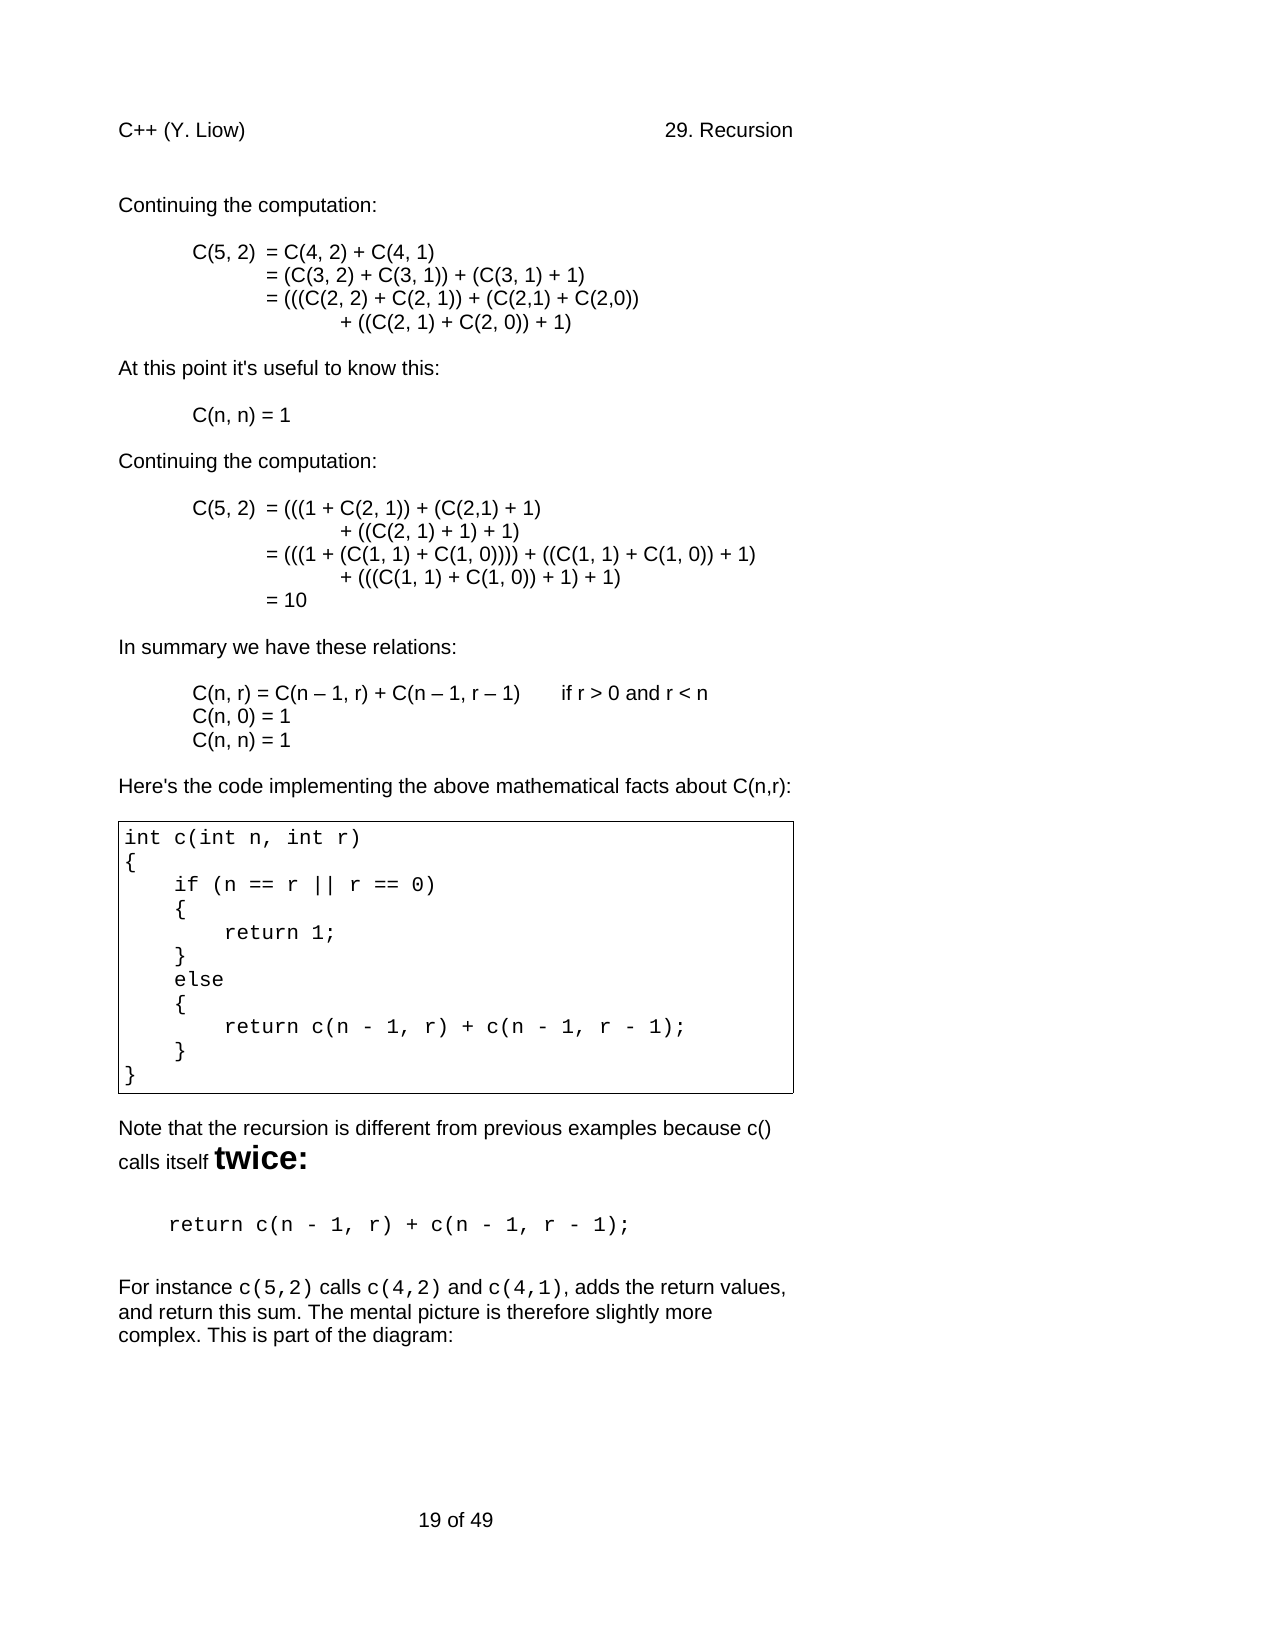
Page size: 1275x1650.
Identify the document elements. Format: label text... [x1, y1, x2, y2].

text Continuing the computation: [118, 449, 793, 473]
text For instance c(5,2) calls c(4,2) and c(4,1), adds the return values, and return this sum. The mental picture is therefore slightly more complex. This is part of the diagram: [118, 1276, 793, 1347]
text = (((C(2, 2) + C(2, 1)) + (C(2,1) + C(2,0)) [118, 287, 793, 310]
text Here's the code implementing the above mathematical facts about C(n,r): [118, 775, 793, 798]
text C(n, r) = C(n – 1, r) + C(n – 1, r – 1) if r > 0 and r < n [118, 682, 793, 705]
text C(5, 2) = (((1 + C(2, 1)) + (C(2,1) + 1) [118, 496, 793, 519]
text C(n, n) = 1 [118, 728, 793, 752]
text + ((C(2, 1) + 1) + 1) [118, 519, 793, 542]
text Note that the recursion is different from previous examples because c() calls itself twice: [118, 1116, 793, 1177]
text C(n, n) = 1 [118, 403, 793, 426]
text In summary we have these relations: [118, 635, 793, 659]
text At this point it's useful to know this: [118, 357, 793, 380]
table_header int c(int n, int r) { if (n == r || r == 0) { return 1; } else { return c(n - 1, r) + c(n - 1, r - 1); } } [119, 822, 793, 1093]
text + ((C(2, 1) + C(2, 0)) + 1) [118, 310, 793, 333]
text = (C(3, 2) + C(3, 1)) + (C(3, 1) + 1) [118, 264, 793, 287]
text Continuing the computation: [118, 194, 793, 217]
text return c(n - 1, r) + c(n - 1, r - 1); [118, 1214, 793, 1238]
text C(n, 0) = 1 [118, 705, 793, 728]
text = (((1 + (C(1, 1) + C(1, 0)))) + ((C(1, 1) + C(1, 0)) + 1) [118, 542, 793, 566]
text C(5, 2) = C(4, 2) + C(4, 1) [118, 241, 793, 264]
text = 10 [118, 589, 793, 612]
text + (((C(1, 1) + C(1, 0)) + 1) + 1) [118, 566, 793, 589]
